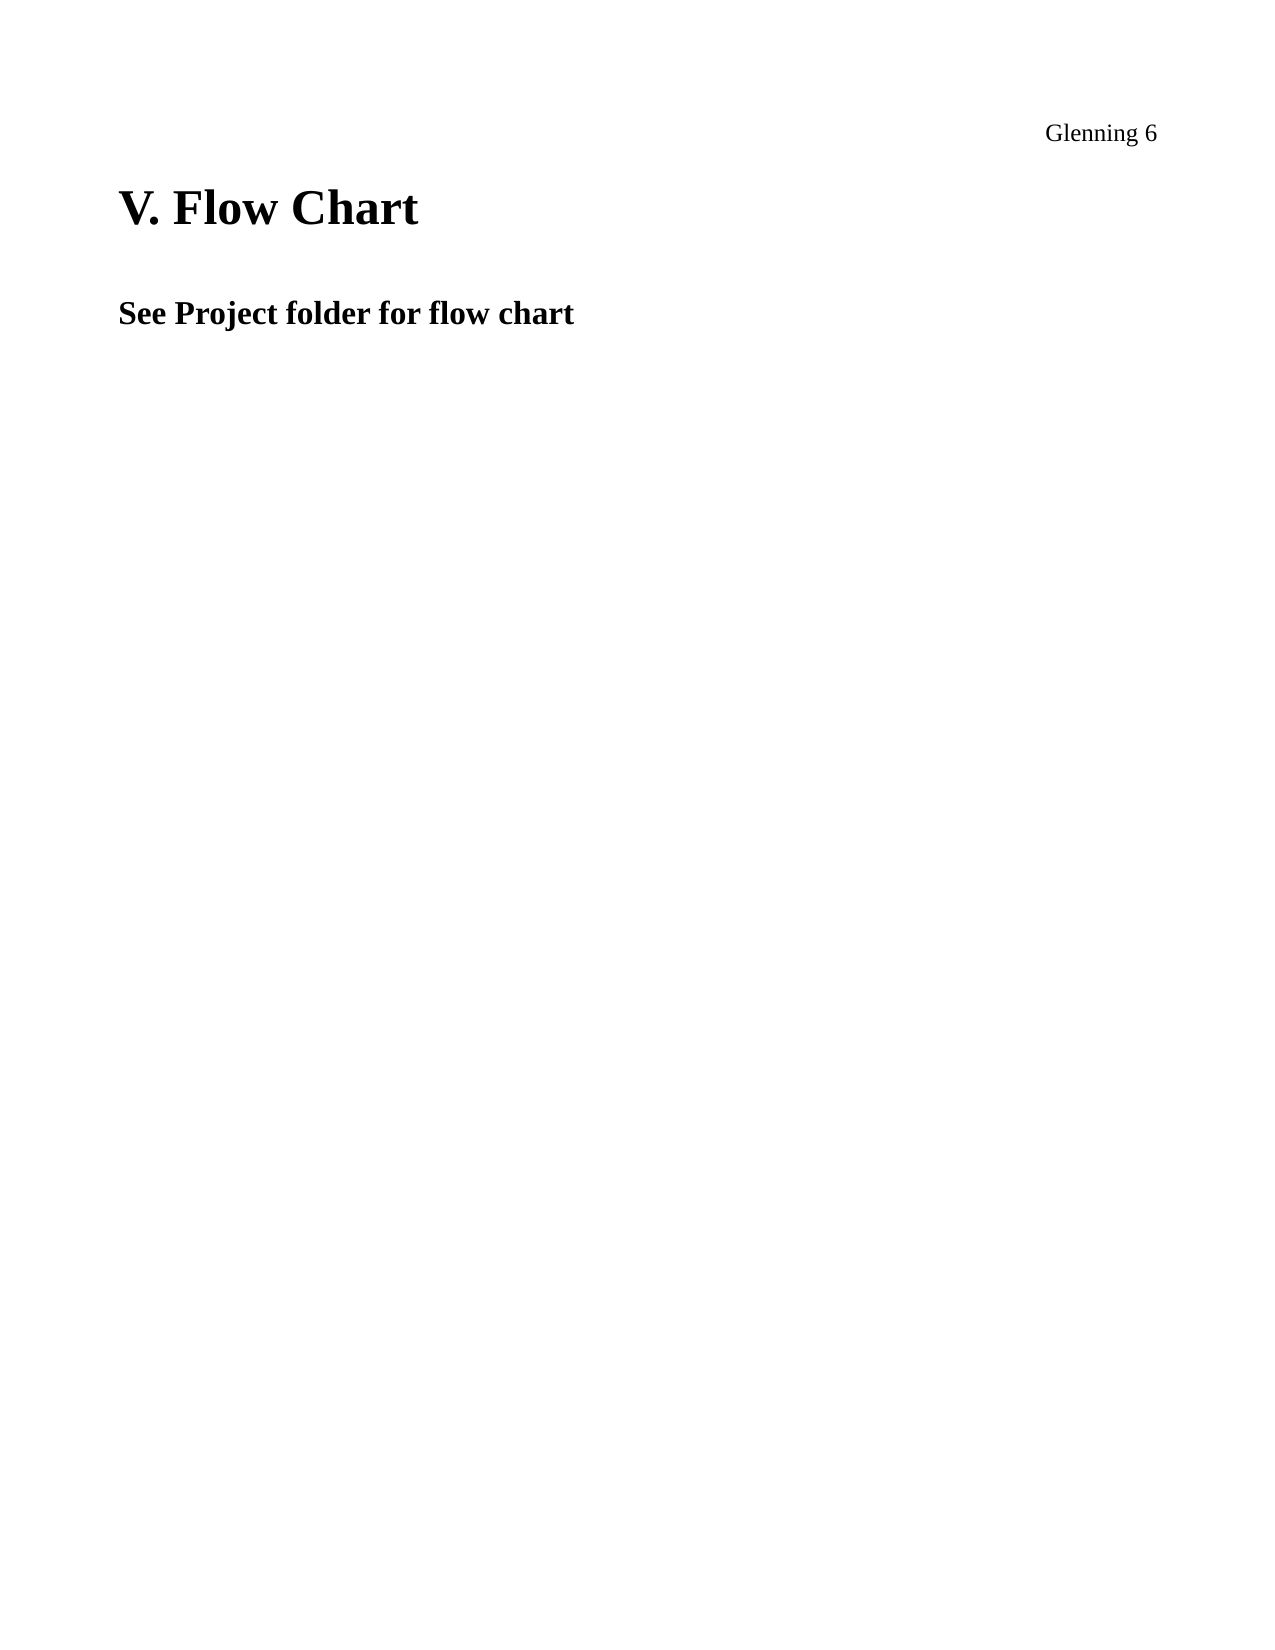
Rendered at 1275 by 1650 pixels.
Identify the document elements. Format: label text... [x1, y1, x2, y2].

text V. Flow Chart [118, 178, 1157, 236]
text See Project folder for flow chart [118, 293, 1157, 331]
